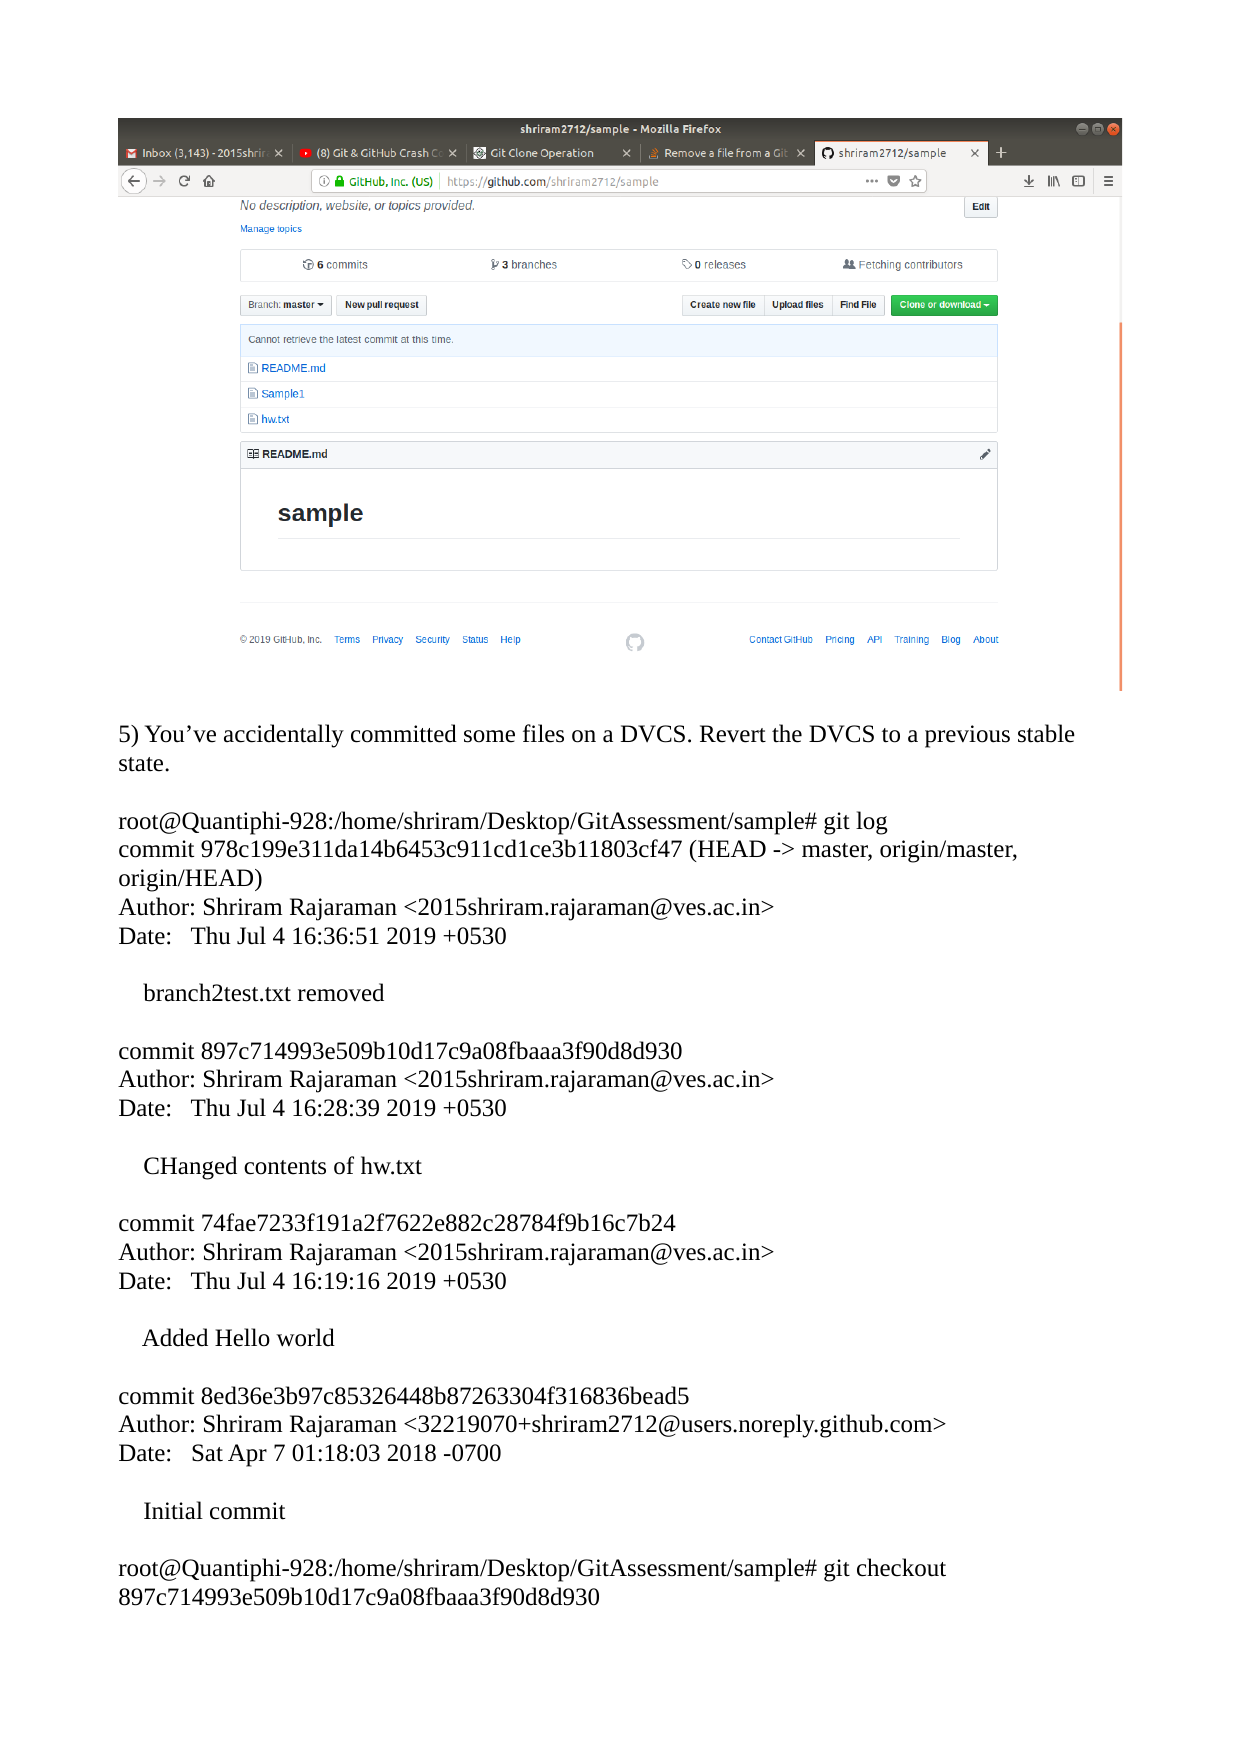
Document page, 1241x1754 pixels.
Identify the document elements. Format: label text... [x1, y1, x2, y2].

text Date: Thu Jul 4 16:28:39 2019 +0530 [118, 1093, 1122, 1122]
text root@Quantiphi-928:/home/shriram/Desktop/GitAssessment/sample# git log [118, 806, 1122, 834]
text Initial commit [118, 1496, 1122, 1524]
text Date: Thu Jul 4 16:19:16 2019 +0530 [118, 1266, 1122, 1294]
text branch2test.txt removed [118, 978, 1122, 1007]
text commit 897c714993e509b10d17c9a08fbaaa3f90d8d930 [118, 1036, 1122, 1064]
text Author: Shriram Rajaraman <2015shriram.rajaraman@ves.ac.in> [118, 892, 1122, 921]
text commit 74fae7233f191a2f7622e882c28784f9b16c7b24 [118, 1208, 1122, 1237]
text commit 978c199e311da14b6453c911cd1ce3b11803cf47 (HEAD -> master, origin/master, origin/HEAD) [118, 834, 1122, 892]
picture [118, 118, 1123, 691]
text root@Quantiphi-928:/home/shriram/Desktop/GitAssessment/sample# git checkout 897c714993e509b10d17c9a08fbaaa3f90d8d930 [118, 1553, 1122, 1611]
text Author: Shriram Rajaraman <2015shriram.rajaraman@ves.ac.in> [118, 1237, 1122, 1266]
text Added Hello world [118, 1323, 1122, 1352]
text CHanged contents of hw.txt [118, 1151, 1122, 1179]
text Author: Shriram Rajaraman <2015shriram.rajaraman@ves.ac.in> [118, 1064, 1122, 1093]
text commit 8ed36e3b97c85326448b87263304f316836bead5 [118, 1381, 1122, 1409]
text Author: Shriram Rajaraman <32219070+shriram2712@users.noreply.github.com> [118, 1409, 1122, 1438]
text 5) You’ve accidentally committed some files on a DVCS. Revert the DVCS to a previous stable state. [118, 719, 1122, 777]
text Date: Thu Jul 4 16:36:51 2019 +0530 [118, 921, 1122, 949]
text Date: Sat Apr 7 01:18:03 2018 -0700 [118, 1438, 1122, 1467]
